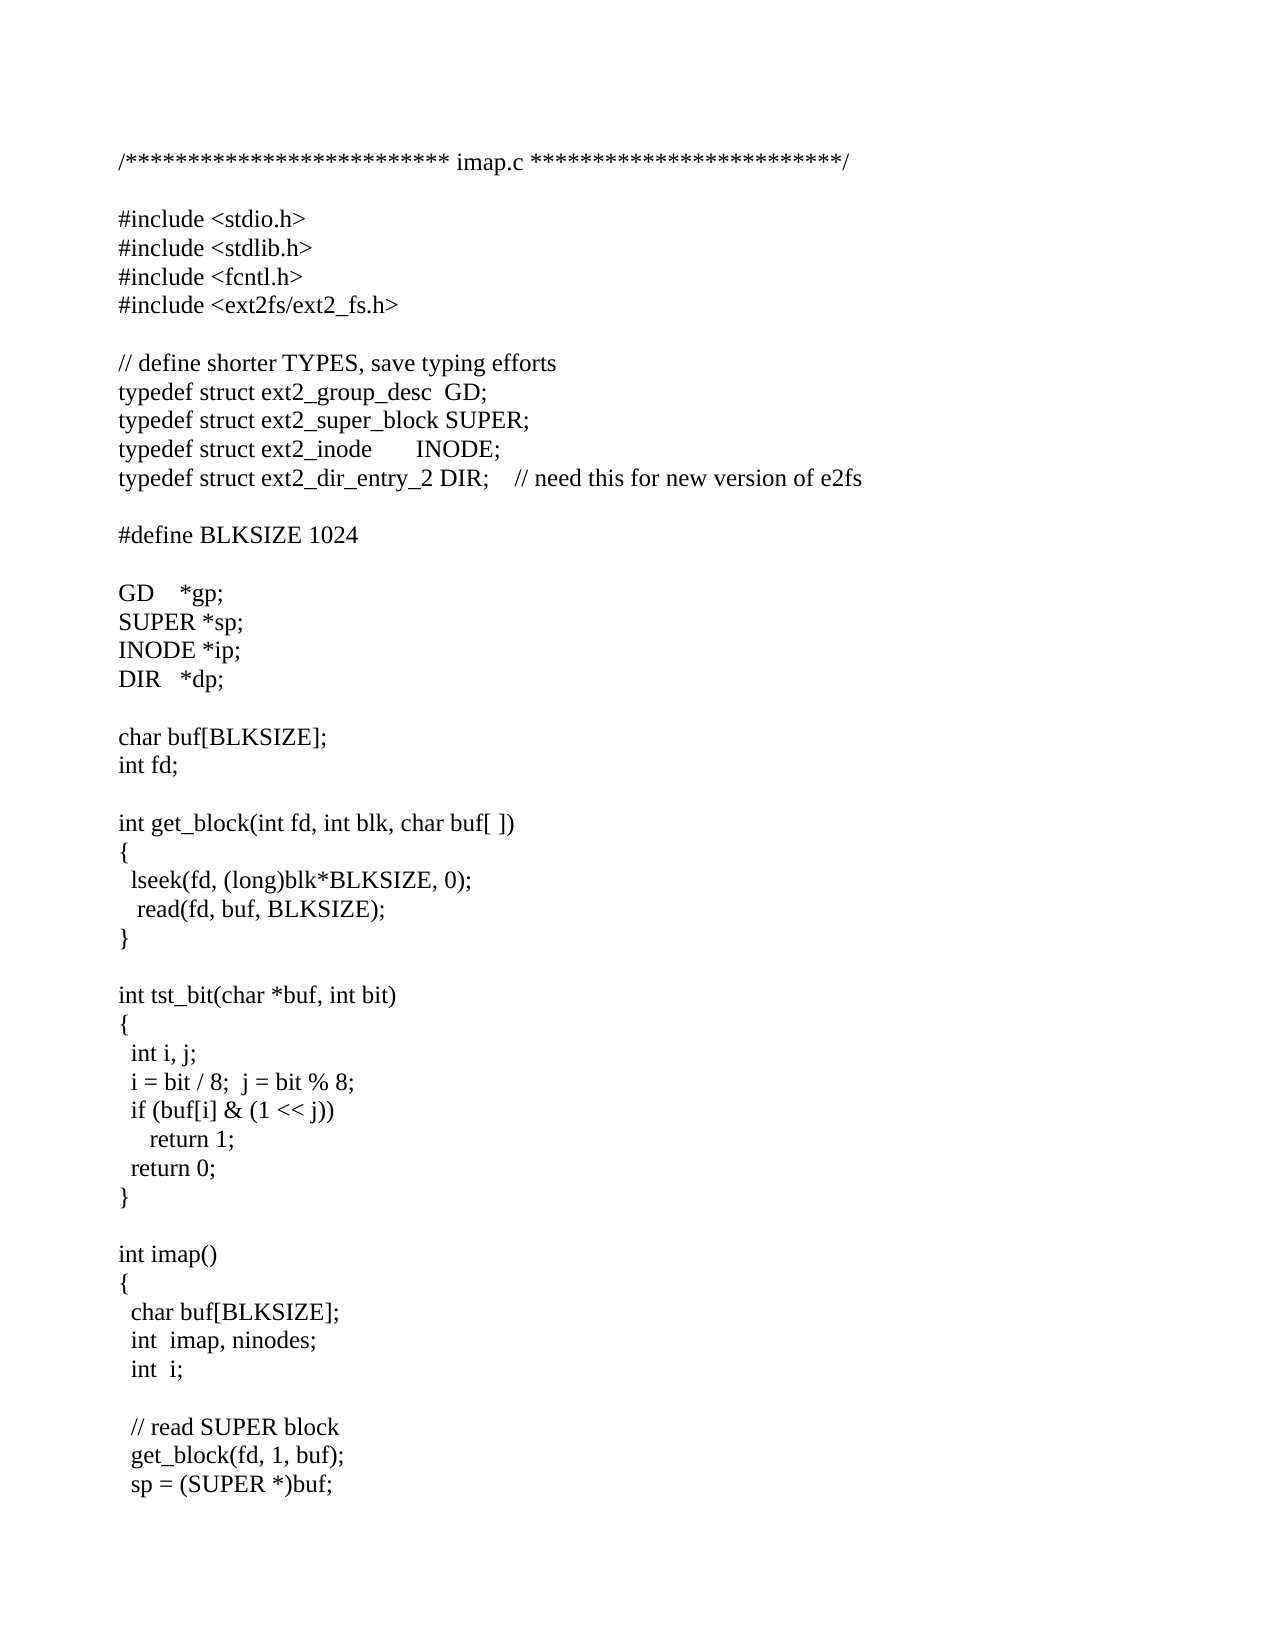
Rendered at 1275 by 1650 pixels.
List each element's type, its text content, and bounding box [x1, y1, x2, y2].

text typedef struct ext2_group_desc GD; [118, 377, 1157, 406]
text return 1; [118, 1124, 1157, 1153]
text int tst_bit(char *buf, int bit) [118, 981, 1157, 1009]
text } [118, 923, 1157, 952]
text if (buf[i] & (1 << j)) [118, 1096, 1157, 1124]
text typedef struct ext2_inode INODE; [118, 434, 1157, 463]
text char buf[BLKSIZE]; [118, 1297, 1157, 1326]
text INODE *ip; [118, 636, 1157, 664]
text // read SUPER block [118, 1412, 1157, 1441]
text typedef struct ext2_dir_entry_2 DIR; // need this for new version of e2fs [118, 463, 1157, 492]
text DIR *dp; [118, 664, 1157, 693]
text int i; [118, 1354, 1157, 1383]
text #include <ext2fs/ext2_fs.h> [118, 291, 1157, 319]
text int imap, ninodes; [118, 1326, 1157, 1354]
text } [118, 1182, 1157, 1211]
text read(fd, buf, BLKSIZE); [118, 894, 1157, 923]
text int fd; [118, 751, 1157, 779]
text return 0; [118, 1153, 1157, 1182]
text char buf[BLKSIZE]; [118, 722, 1157, 751]
text { [118, 1268, 1157, 1297]
text int imap() [118, 1239, 1157, 1268]
text sp = (SUPER *)buf; [118, 1469, 1157, 1498]
text /************************** imap.c *************************/ [118, 147, 1157, 176]
text GD *gp; [118, 578, 1157, 607]
text { [118, 1009, 1157, 1038]
text #include <stdlib.h> [118, 233, 1157, 262]
text i = bit / 8; j = bit % 8; [118, 1067, 1157, 1096]
text get_block(fd, 1, buf); [118, 1441, 1157, 1469]
text lseek(fd, (long)blk*BLKSIZE, 0); [118, 866, 1157, 894]
text typedef struct ext2_super_block SUPER; [118, 406, 1157, 434]
text #define BLKSIZE 1024 [118, 521, 1157, 549]
text #include <stdio.h> [118, 204, 1157, 233]
text int i, j; [118, 1038, 1157, 1067]
text #include <fcntl.h> [118, 262, 1157, 291]
text { [118, 837, 1157, 866]
text int get_block(int fd, int blk, char buf[ ]) [118, 808, 1157, 837]
text // define shorter TYPES, save typing efforts [118, 348, 1157, 377]
text SUPER *sp; [118, 607, 1157, 636]
